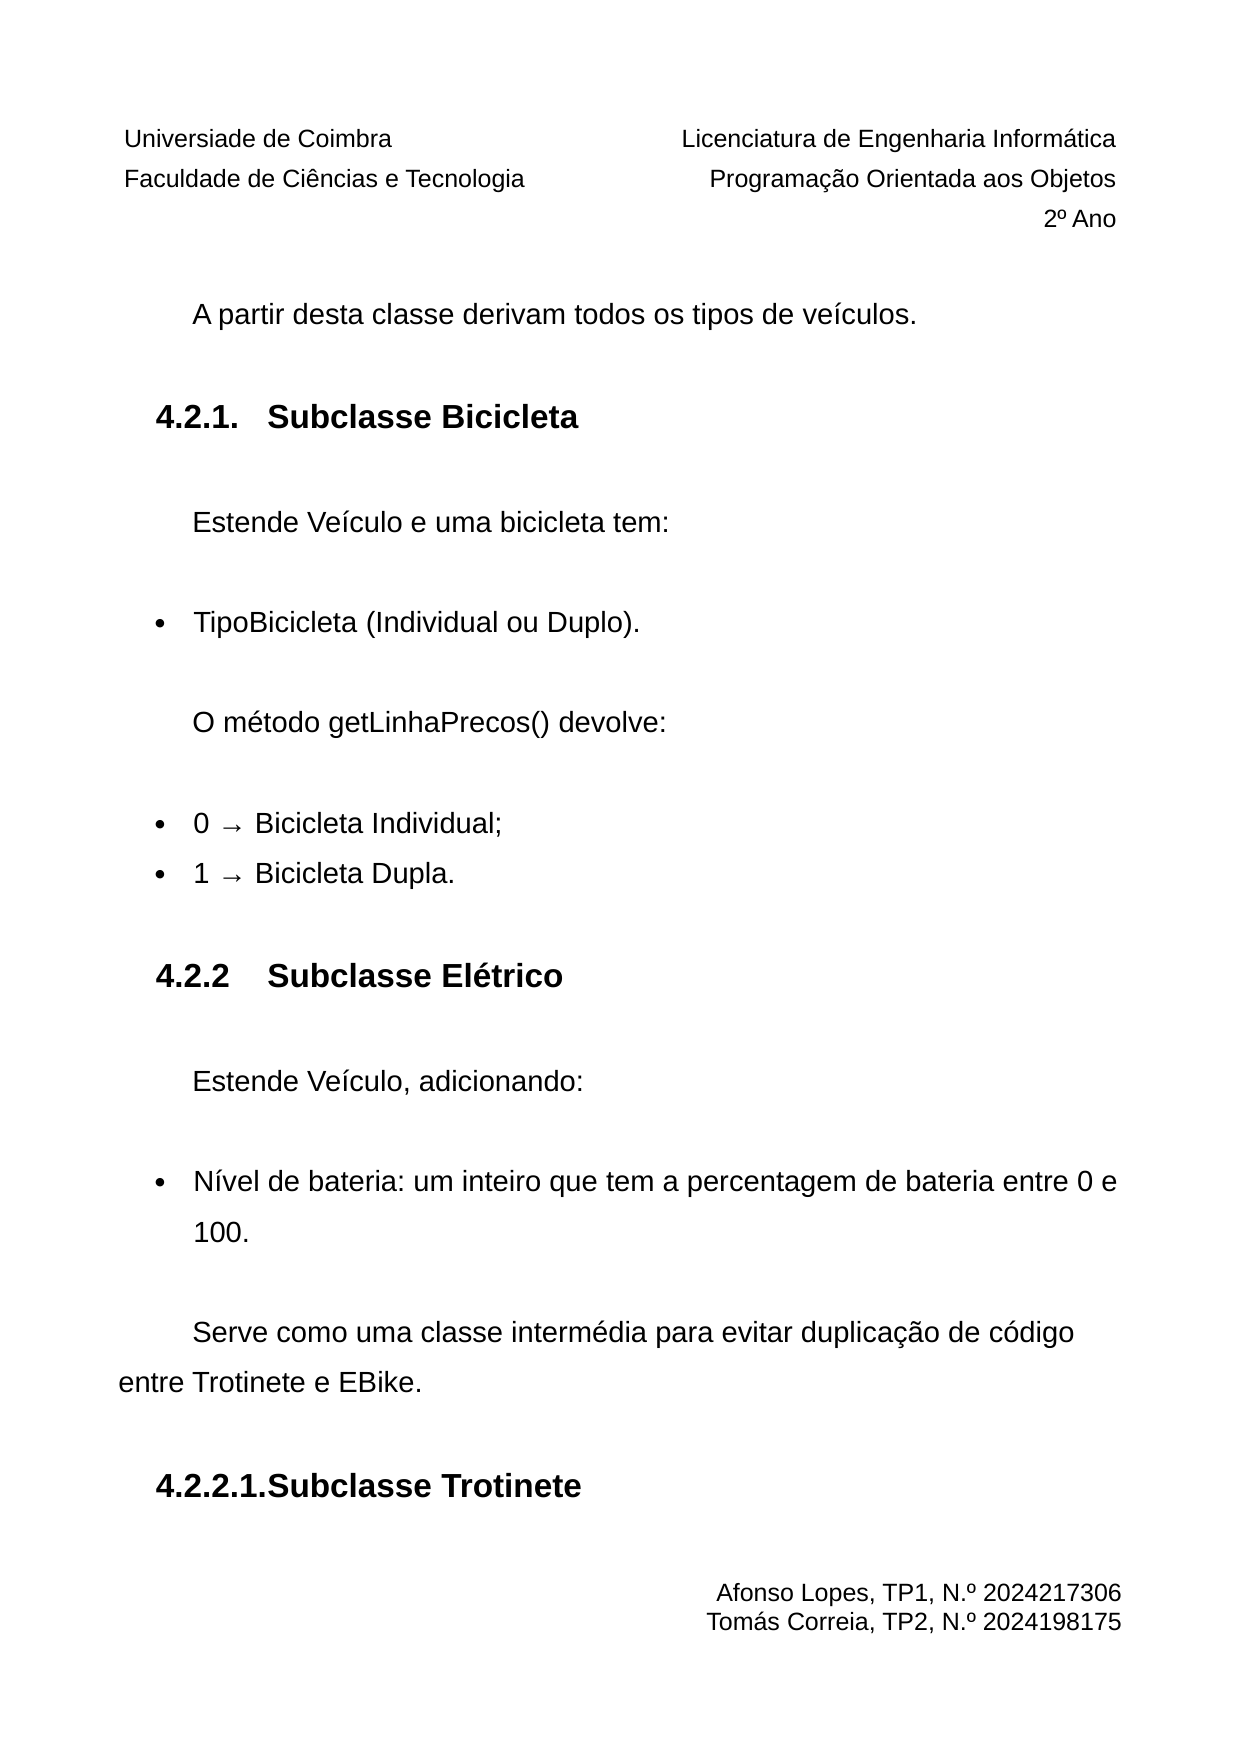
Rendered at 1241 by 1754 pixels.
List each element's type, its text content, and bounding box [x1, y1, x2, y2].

text Serve como uma classe intermédia para evitar duplicação de código entre Trotinete e EBike. [118, 1315, 1122, 1399]
list Nível de bateria: um inteiro que tem a percentagem de bateria entre 0 e 100. [156, 1164, 1122, 1248]
list Subclasse Elétrico [156, 956, 1122, 995]
text A partir desta classe derivam todos os tipos de veículos. [118, 297, 1122, 331]
list 0 → Bicicleta Individual; [156, 806, 1122, 839]
text Estende Veículo e uma bicicleta tem: [118, 505, 1122, 538]
text O método getLinhaPrecos() devolve: [118, 706, 1122, 739]
list 1 → Bicicleta Dupla. [156, 856, 1122, 890]
list TipoBicicleta (Individual ou Duplo). [156, 605, 1122, 639]
text Estende Veículo, adicionando: [118, 1064, 1122, 1098]
list Subclasse Trotinete [156, 1466, 1122, 1504]
list Subclasse Bicicleta [156, 397, 1122, 436]
